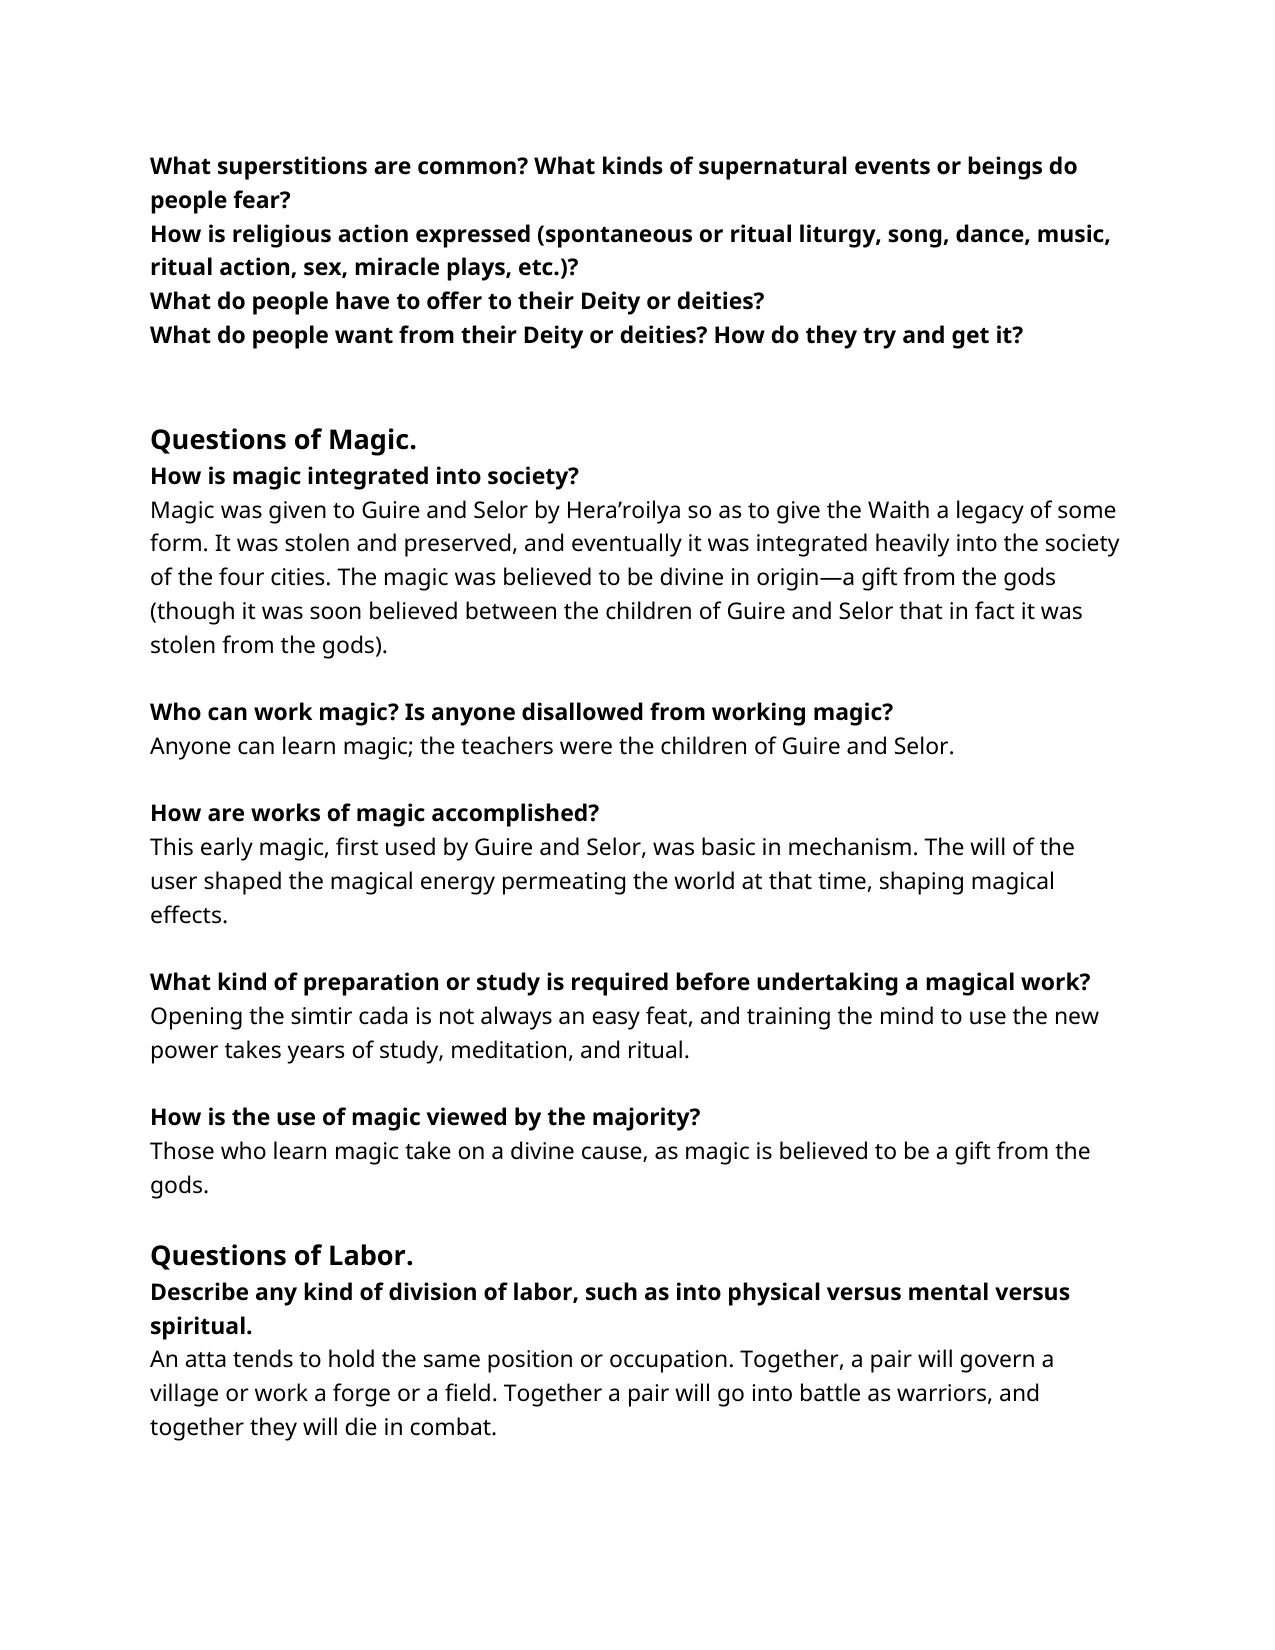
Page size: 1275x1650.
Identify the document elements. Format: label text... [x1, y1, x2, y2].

text Anyone can learn magic; the teachers were the children of Guire and Selor. [150, 730, 1125, 761]
text Who can work magic? Is anyone disallowed from working magic? [150, 662, 1125, 727]
text Opening the simtir cada is not always an easy feat, and training the mind to use the new power takes years of study, meditation, and ritual. [150, 1000, 1125, 1065]
text How is the use of magic viewed by the majority? [150, 1101, 1125, 1132]
text This early magic, first used by Guire and Selor, was basic in mechanism. The will of the user shaped the magical energy permeating the world at that time, shaping magical effects. [150, 831, 1125, 930]
text What superstitions are common? What kinds of supernatural events or beings do people fear? How is religious action expressed (spontaneous or ritual liturgy, song, dance, music, ritual action, sex, miracle plays, etc.)? What do people have to offer to their Deity or deities? What do people want from their Deity or deities? How do they try and get it? [150, 150, 1125, 384]
text Questions of Magic. How is magic integrated into society? [150, 386, 1125, 491]
text What kind of preparation or study is required before undertaking a magical work? [150, 932, 1125, 997]
text Describe any kind of division of labor, such as into physical versus mental versus spiritual. [150, 1276, 1125, 1341]
text Those who learn magic take on a divine cause, as magic is believed to be a gift from the gods. [150, 1135, 1125, 1233]
text How are works of magic accomplished? [150, 763, 1125, 828]
text Questions of Labor. [150, 1236, 1125, 1273]
text Magic was given to Guire and Selor by Hera’roilya so as to give the Waith a legacy of some form. It was stolen and preserved, and eventually it was integrated heavily into the society of the four cities. The magic was believed to be divine in origin—a gift from the gods (though it was soon believed between the children of Guire and Selor that in fact it was stolen from the gods). [150, 493, 1125, 660]
text An atta tends to hold the same position or occupation. Together, a pair will govern a village or work a forge or a field. Together a pair will go into battle as warriors, and together they will die in combat. [150, 1343, 1125, 1442]
